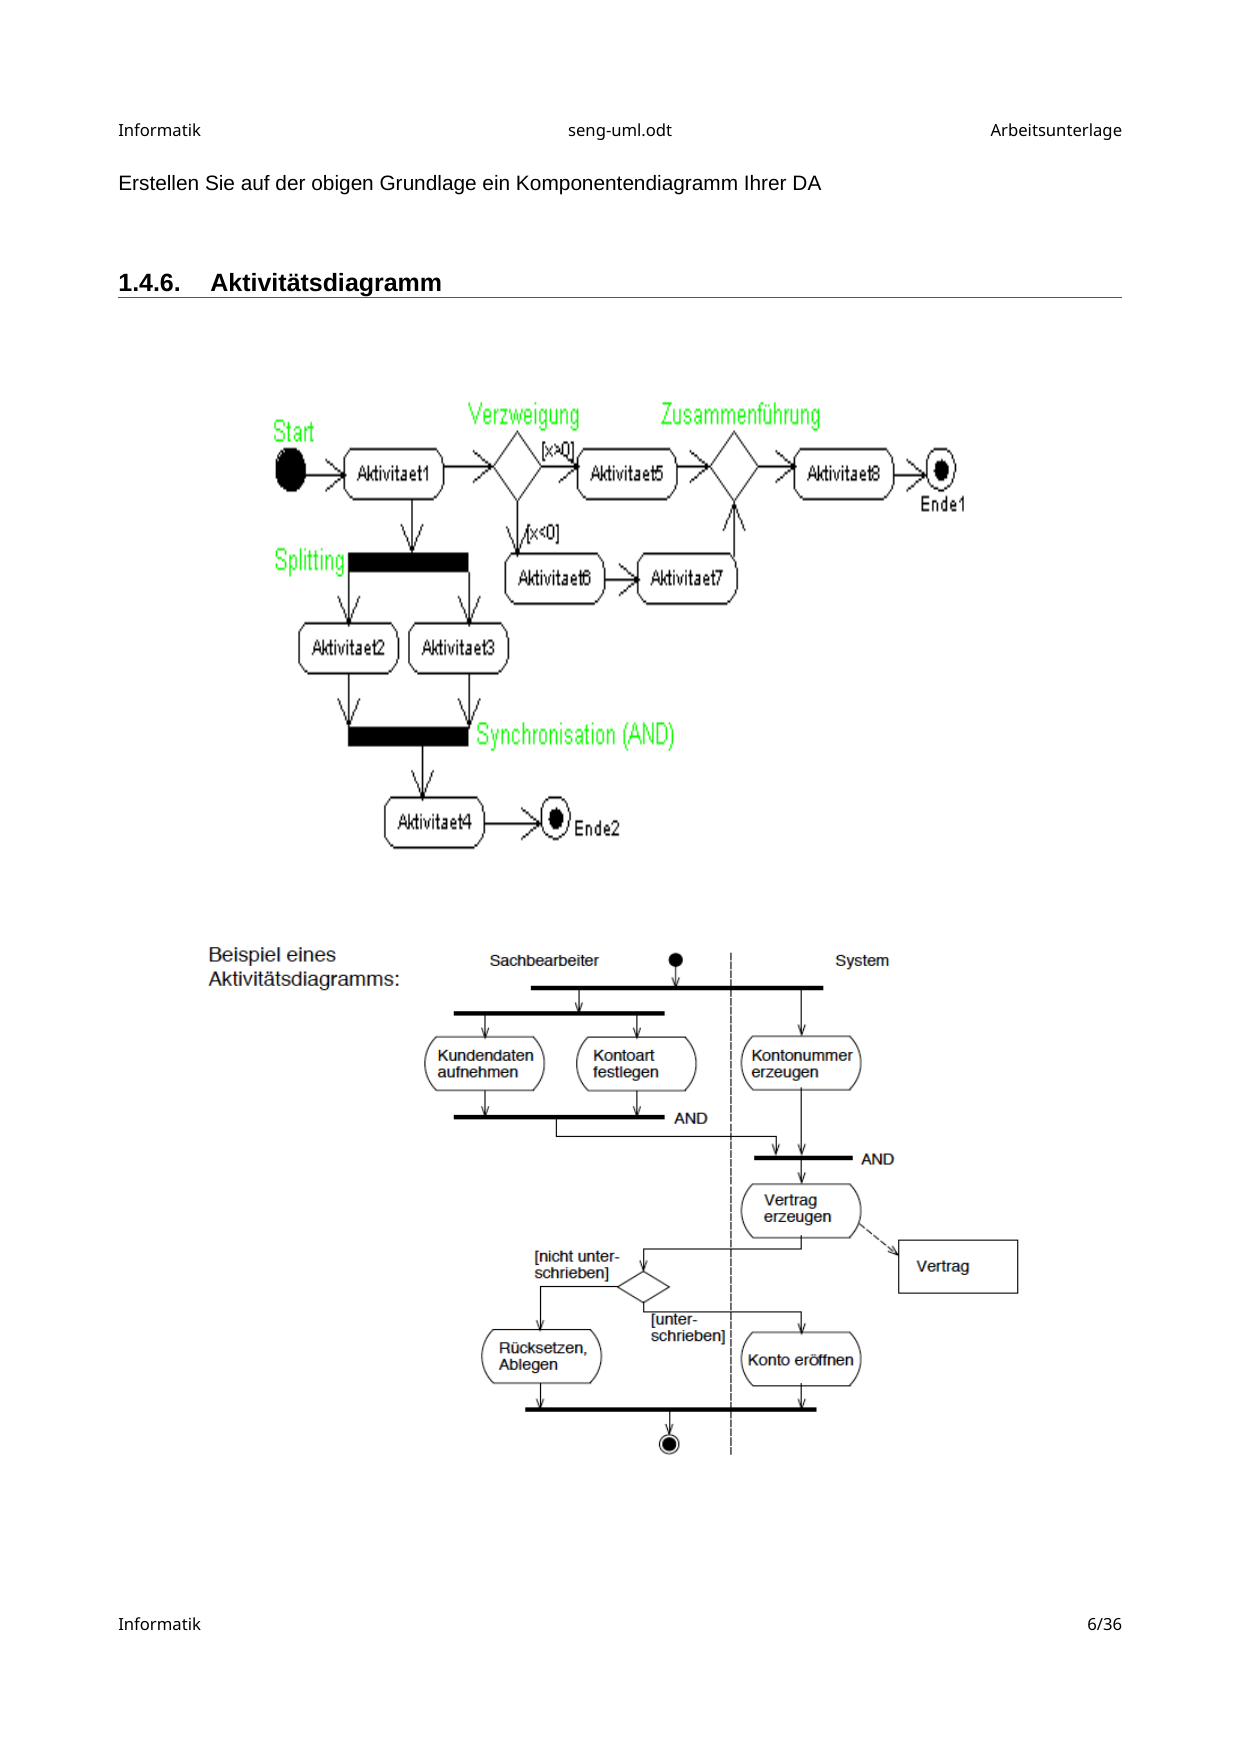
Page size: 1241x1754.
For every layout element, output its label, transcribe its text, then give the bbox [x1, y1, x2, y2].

text Erstellen Sie auf der obigen Grundlage ein Komponentendiagramm Ihrer DA [118, 170, 1122, 194]
picture [200, 935, 1040, 1467]
subtitle Aktivitätsdiagramm [118, 268, 1122, 297]
picture [270, 392, 970, 858]
